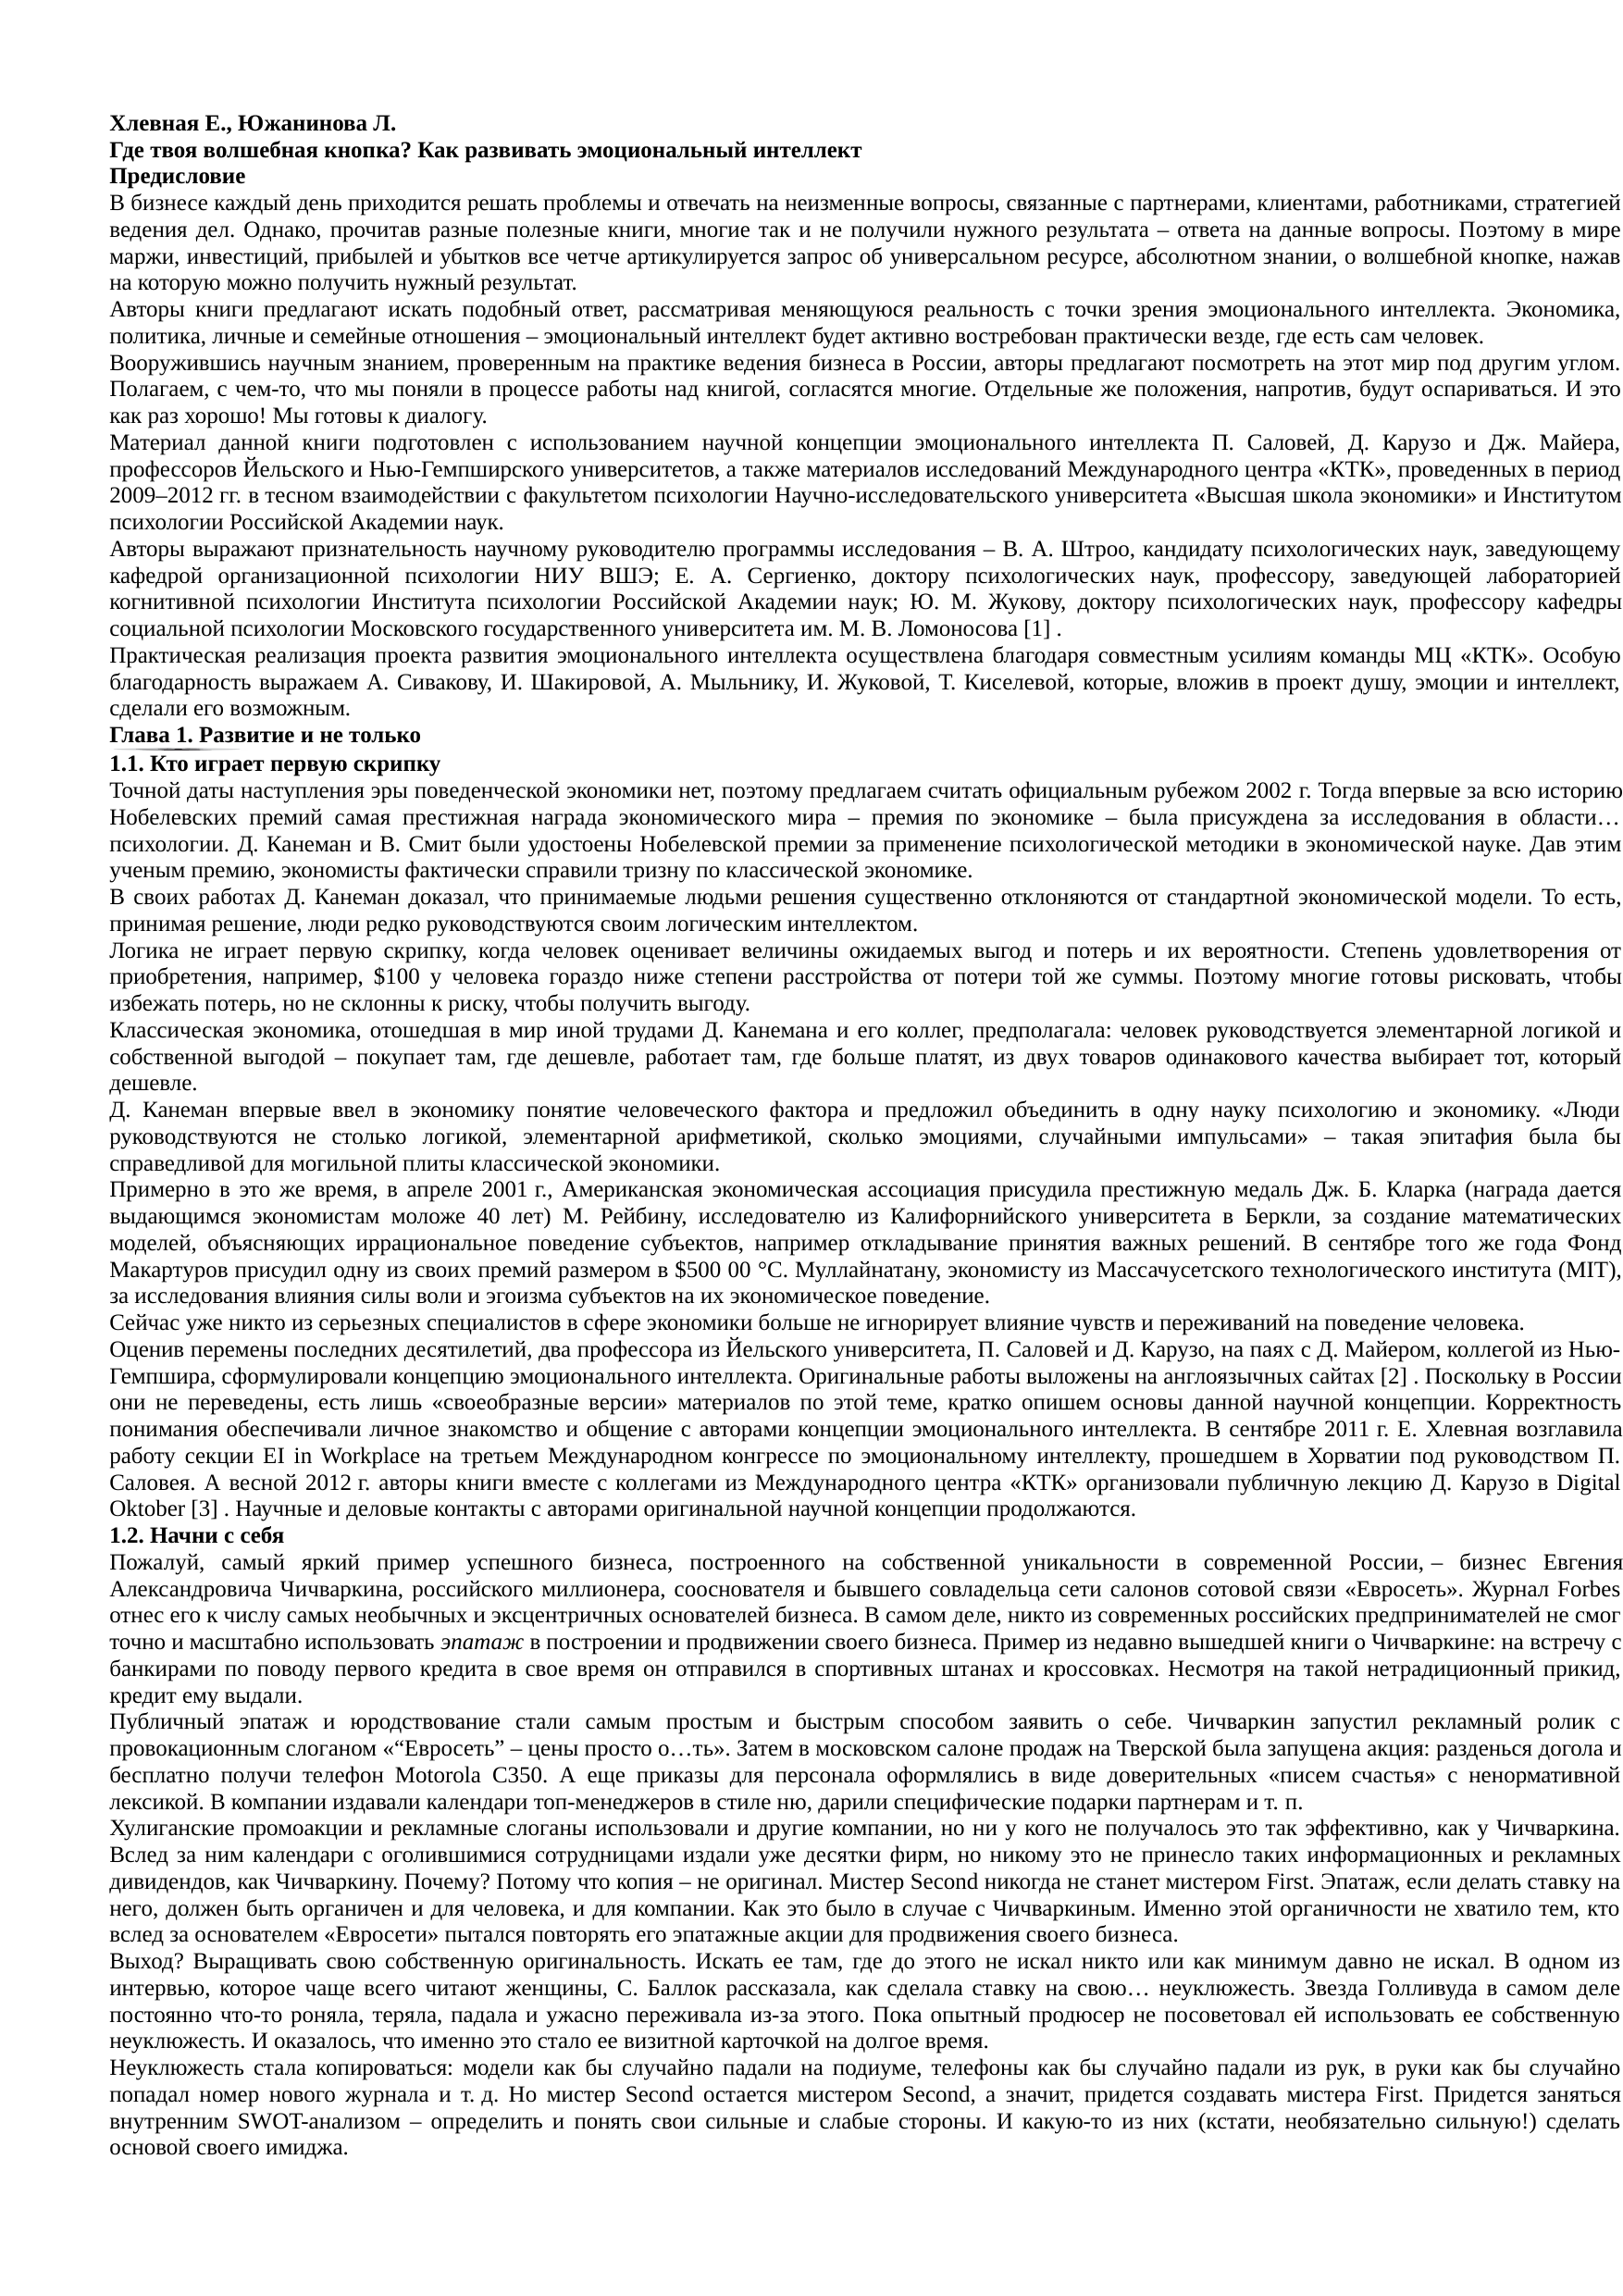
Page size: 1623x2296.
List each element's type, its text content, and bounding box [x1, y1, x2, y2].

subtitle Хлевная Е., Южанинова Л. [109, 109, 1623, 136]
text Оценив перемены последних десятилетий, два профессора из Йельского университета, П. Саловей и Д. Карузо, на паях с Д. Майером, коллегой из Нью-Гемпшира, сформулировали концепцию эмоционального интеллекта. Оригинальные работы выложены на англоязычных сайтах [2] . Поскольку в России они не переведены, есть лишь «своеобразные версии» материалов по этой теме, кратко опишем основы данной научной концепции. Корректность понимания обеспечивали личное знакомство и общение с авторами концепции эмоционального интеллекта. В сентябре 2011 г. Е. Хлевная возглавила работу секции EI in Workplace на третьем Международном конгрессе по эмоциональному интеллекту, прошедшем в Хорватии под руководством П. Саловея. А весной 2012 г. авторы книги вместе с коллегами из Международного центра «КТК» организовали публичную лекцию Д. Карузо в Digital Oktober [3] . Научные и деловые контакты с авторами оригинальной научной концепции продолжаются. [109, 1335, 1623, 1521]
text Неуклюжесть стала копироваться: модели как бы случайно падали на подиуме, телефоны как бы случайно падали из рук, в руки как бы случайно попадал номер нового журнала и т. д. Но мистер Second остается мистером Second, а значит, придется создавать мистера First. Придется заняться внутренним SWOT-анализом – определить и понять свои сильные и слабые стороны. И какую-то из них (кстати, необязательно сильную!) сделать основой своего имиджа. [109, 2054, 1623, 2160]
text Публичный эпатаж и юродствование стали самым простым и быстрым способом заявить о себе. Чичваркин запустил рекламный ролик с провокационным слоганом «“Евросеть” – цены просто о…ть». Затем в московском салоне продаж на Тверской была запущена акция: разденься догола и бесплатно получи телефон Motorola С350. А еще приказы для персонала оформлялись в виде доверительных «писем счастья» с ненормативной лексикой. В компании издавали календари топ-менеджеров в стиле ню, дарили специфические подарки партнерам и т. п. [109, 1708, 1623, 1815]
subtitle Предисловие [109, 163, 1623, 189]
subtitle Где твоя волшебная кнопка? Как развивать эмоциональный интеллект [109, 136, 1623, 163]
text Авторы выражают признательность научному руководителю программы исследования – В. А. Штроо, кандидату психологических наук, заведующему кафедрой организационной психологии НИУ ВШЭ; Е. А. Сергиенко, доктору психологических наук, профессору, заведующей лабораторией когнитивной психологии Института психологии Российской Академии наук; Ю. М. Жукову, доктору психологических наук, профессору кафедры социальной психологии Московского государственного университета им. М. В. Ломоносова [1] . [109, 535, 1623, 641]
text Практическая реализация проекта развития эмоционального интеллекта осуществлена благодаря совместным усилиям команды МЦ «КТК». Особую благодарность выражаем А. Сивакову, И. Шакировой, А. Мыльнику, И. Жуковой, Т. Киселевой, которые, вложив в проект душу, эмоции и интеллект, сделали его возможным. [109, 641, 1623, 721]
text В своих работах Д. Канеман доказал, что принимаемые людьми решения существенно отклоняются от стандартной экономической модели. То есть, принимая решение, люди редко руководствуются своим логическим интеллектом. [109, 883, 1623, 937]
text Сейчас уже никто из серьезных специалистов в сфере экономики больше не игнорирует влияние чувств и переживаний на поведение человека. [109, 1309, 1623, 1335]
subtitle Глава 1. Развитие и не только [109, 721, 1623, 748]
text Пожалуй, самый яркий пример успешного бизнеса, построенного на собственной уникальности в современной России, – бизнес Евгения Александровича Чичваркина, российского миллионера, сооснователя и бывшего совладельца сети салонов сотовой связи «Евросеть». Журнал Forbes отнес его к числу самых необычных и эксцентричных основателей бизнеса. В самом деле, никто из современных российских предпринимателей не смог точно и масштабно использовать эпатаж в построении и продвижении своего бизнеса. Пример из недавно вышедшей книги о Чичваркине: на встречу с банкирами по поводу первого кредита в свое время он отправился в спортивных штанах и кроссовках. Несмотря на такой нетрадиционный прикид, кредит ему выдали. [109, 1548, 1623, 1708]
text Примерно в это же время, в апреле 2001 г., Американская экономическая ассоциация присудила престижную медаль Дж. Б. Кларка (награда дается выдающимся экономистам моложе 40 лет) М. Рейбину, исследователю из Калифорнийского университета в Беркли, за создание математических моделей, объясняющих иррациональное поведение субъектов, например откладывание принятия важных решений. В сентябре того же года Фонд Макартуров присудил одну из своих премий размером в $500 00 °C. Муллайнатану, экономисту из Массачусетского технологического института (MIT), за исследования влияния силы воли и эгоизма субъектов на их экономическое поведение. [109, 1176, 1623, 1309]
text Выход? Выращивать свою собственную оригинальность. Искать ее там, где до этого не искал никто или как минимум давно не искал. В одном из интервью, которое чаще всего читают женщины, С. Баллок рассказала, как сделала ставку на свою… неуклюжесть. Звезда Голливуда в самом деле постоянно что-то роняла, теряла, падала и ужасно переживала из-за этого. Пока опытный продюсер не посоветовал ей использовать ее собственную неуклюжесть. И оказалось, что именно это стало ее визитной карточкой на долгое время. [109, 1947, 1623, 2054]
text Д. Канеман впервые ввел в экономику понятие человеческого фактора и предложил объединить в одну науку психологию и экономику. «Люди руководствуются не столько логикой, элементарной арифметикой, сколько эмоциями, случайными импульсами» – такая эпитафия была бы справедливой для могильной плиты классической экономики. [109, 1096, 1623, 1176]
text В бизнесе каждый день приходится решать проблемы и отвечать на неизменные вопросы, связанные с партнерами, клиентами, работниками, стратегией ведения дел. Однако, прочитав разные полезные книги, многие так и не получили нужного результата – ответа на данные вопросы. Поэтому в мире маржи, инвестиций, прибылей и убытков все четче артикулируется запрос об универсальном ресурсе, абсолютном знании, о волшебной кнопке, нажав на которую можно получить нужный результат. [109, 189, 1623, 295]
text Классическая экономика, отошедшая в мир иной трудами Д. Канемана и его коллег, предполагала: человек руководствуется элементарной логикой и собственной выгодой – покупает там, где дешевле, работает там, где больше платят, из двух товаров одинакового качества выбирает тот, который дешевле. [109, 1016, 1623, 1096]
text Точной даты наступления эры поведенческой экономики нет, поэтому предлагаем считать официальным рубежом 2002 г. Тогда впервые за всю историю Нобелевских премий самая престижная награда экономического мира – премия по экономике – была присуждена за исследования в области… психологии. Д. Канеман и В. Смит были удостоены Нобелевской премии за применение психологической методики в экономической науке. Дав этим ученым премию, экономисты фактически справили тризну по классической экономике. [109, 776, 1623, 883]
text Хулиганские промоакции и рекламные слоганы использовали и другие компании, но ни у кого не получалось это так эффективно, как у Чичваркина. Вслед за ним календари с оголившимися сотрудницами издали уже десятки фирм, но никому это не принесло таких информационных и рекламных дивидендов, как Чичваркину. Почему? Потому что копия – не оригинал. Мистер Second никогда не станет мистером First. Эпатаж, если делать ставку на него, должен быть органичен и для человека, и для компании. Как это было в случае с Чичваркиным. Именно этой органичности не хватило тем, кто вслед за основателем «Евросети» пытался повторять его эпатажные акции для продвижения своего бизнеса. [109, 1815, 1623, 1947]
text Авторы книги предлагают искать подобный ответ, рассматривая меняющуюся реальность с точки зрения эмоционального интеллекта. Экономика, политика, личные и семейные отношения – эмоциональный интеллект будет активно востребован практически везде, где есть сам человек. [109, 295, 1623, 349]
subtitle 1.1. Кто играет первую скрипку [109, 751, 1623, 776]
subtitle 1.2. Начни с себя [109, 1521, 1623, 1548]
text Материал данной книги подготовлен с использованием научной концепции эмоционального интеллекта П. Саловей, Д. Карузо и Дж. Майера, профессоров Йельского и Нью-Гемпширского университетов, а также материалов исследований Международного центра «КТК», проведенных в период 2009–2012 гг. в тесном взаимодействии с факультетом психологии Научно-исследовательского университета «Высшая школа экономики» и Институтом психологии Российской Академии наук. [109, 428, 1623, 535]
text Вооружившись научным знанием, проверенным на практике ведения бизнеса в России, авторы предлагают посмотреть на этот мир под другим углом. Полагаем, с чем-то, что мы поняли в процессе работы над книгой, согласятся многие. Отдельные же положения, напротив, будут оспариваться. И это как раз хорошо! Мы готовы к диалогу. [109, 349, 1623, 428]
text Логика не играет первую скрипку, когда человек оценивает величины ожидаемых выгод и потерь и их вероятности. Степень удовлетворения от приобретения, например, $100 у человека гораздо ниже степени расстройства от потери той же суммы. Поэтому многие готовы рисковать, чтобы избежать потерь, но не склонны к риску, чтобы получить выгоду. [109, 937, 1623, 1016]
